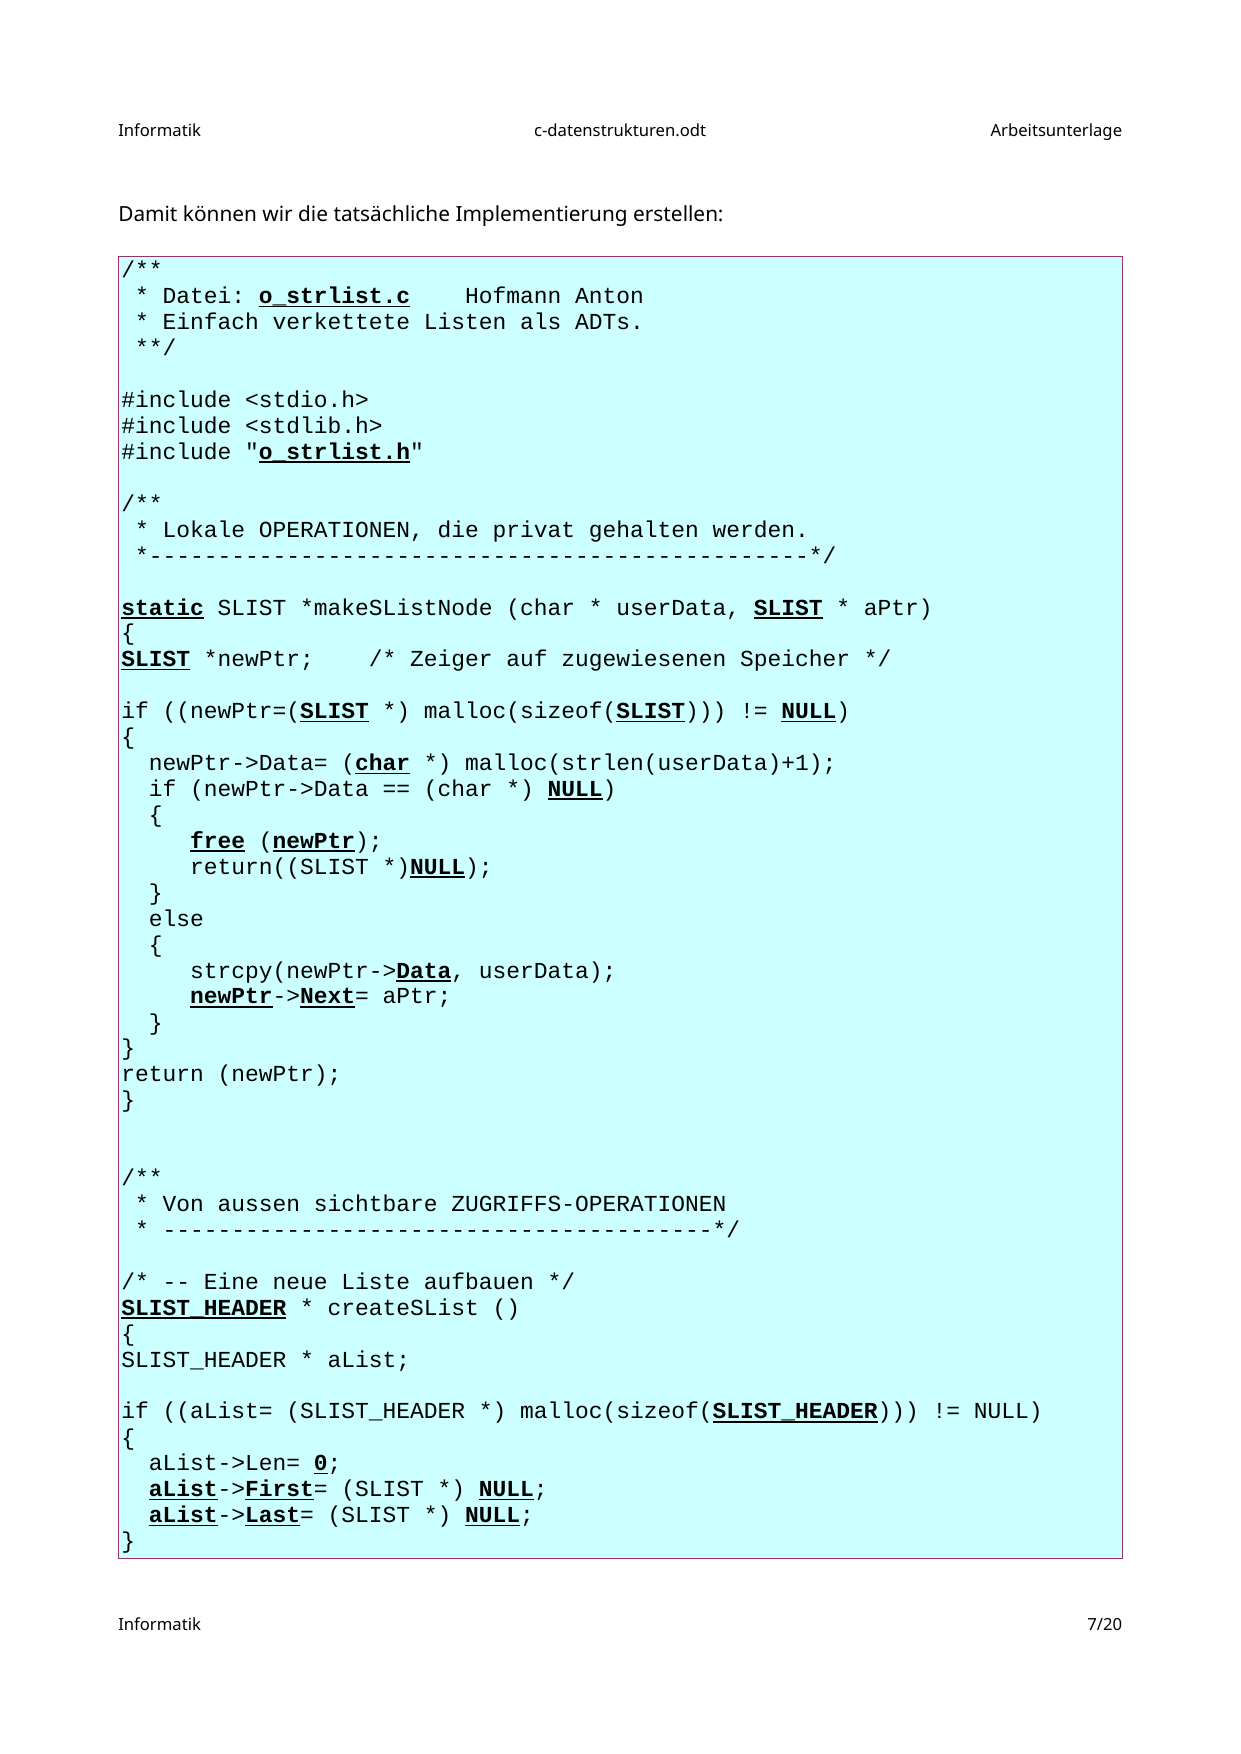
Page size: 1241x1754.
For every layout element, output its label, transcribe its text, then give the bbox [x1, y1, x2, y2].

text strcpy(newPtr->Data, userData); [119, 956, 1122, 982]
text } [119, 1086, 1122, 1112]
text #include <stdlib.h> [119, 411, 1122, 437]
text } [119, 878, 1122, 904]
text if ((newPtr=(SLIST *) malloc(sizeof(SLIST))) != NULL) [119, 697, 1122, 722]
text /* -- Eine neue Liste aufbauen */ [119, 1267, 1122, 1293]
text newPtr->Data= (char *) malloc(strlen(userData)+1); [119, 748, 1122, 774]
text * Datei: o_strlist.c Hofmann Anton [119, 282, 1122, 307]
text if ((aList= (SLIST_HEADER *) malloc(sizeof(SLIST_HEADER))) != NULL) [119, 1397, 1122, 1423]
text /** [119, 257, 1122, 282]
text if (newPtr->Data == (char *) NULL) [119, 774, 1122, 800]
text return((SLIST *)NULL); [119, 852, 1122, 878]
text free (newPtr); [119, 826, 1122, 852]
text **/ [119, 333, 1122, 359]
text /** [119, 1163, 1122, 1189]
text newPtr->Next= aPtr; [119, 982, 1122, 1008]
text { [119, 1319, 1122, 1345]
text aList->Last= (SLIST *) NULL; [119, 1501, 1122, 1527]
text /** [119, 489, 1122, 515]
text * Lokale OPERATIONEN, die privat gehalten werden. [119, 515, 1122, 541]
text } [119, 1008, 1122, 1034]
text aList->First= (SLIST *) NULL; [119, 1475, 1122, 1501]
text Damit können wir die tatsächliche Implementierung erstellen: [118, 199, 1122, 227]
text } [119, 1527, 1122, 1558]
text #include "o_strlist.h" [119, 437, 1122, 463]
text { [119, 930, 1122, 956]
text static SLIST *makeSListNode (char * userData, SLIST * aPtr) [119, 593, 1122, 619]
text * Einfach verkettete Listen als ADTs. [119, 307, 1122, 333]
text else [119, 904, 1122, 930]
text * Von aussen sichtbare ZUGRIFFS-OPERATIONEN [119, 1189, 1122, 1215]
text } [119, 1034, 1122, 1060]
text SLIST_HEADER * createSList () [119, 1293, 1122, 1319]
text { [119, 722, 1122, 748]
text { [119, 1423, 1122, 1449]
text { [119, 619, 1122, 645]
text SLIST_HEADER * aList; [119, 1345, 1122, 1371]
text *------------------------------------------------*/ [119, 541, 1122, 567]
text return (newPtr); [119, 1060, 1122, 1086]
text { [119, 800, 1122, 826]
text #include <stdio.h> [119, 385, 1122, 411]
text * ----------------------------------------*/ [119, 1215, 1122, 1241]
text SLIST *newPtr; /* Zeiger auf zugewiesenen Speicher */ [119, 645, 1122, 671]
text aList->Len= 0; [119, 1449, 1122, 1475]
